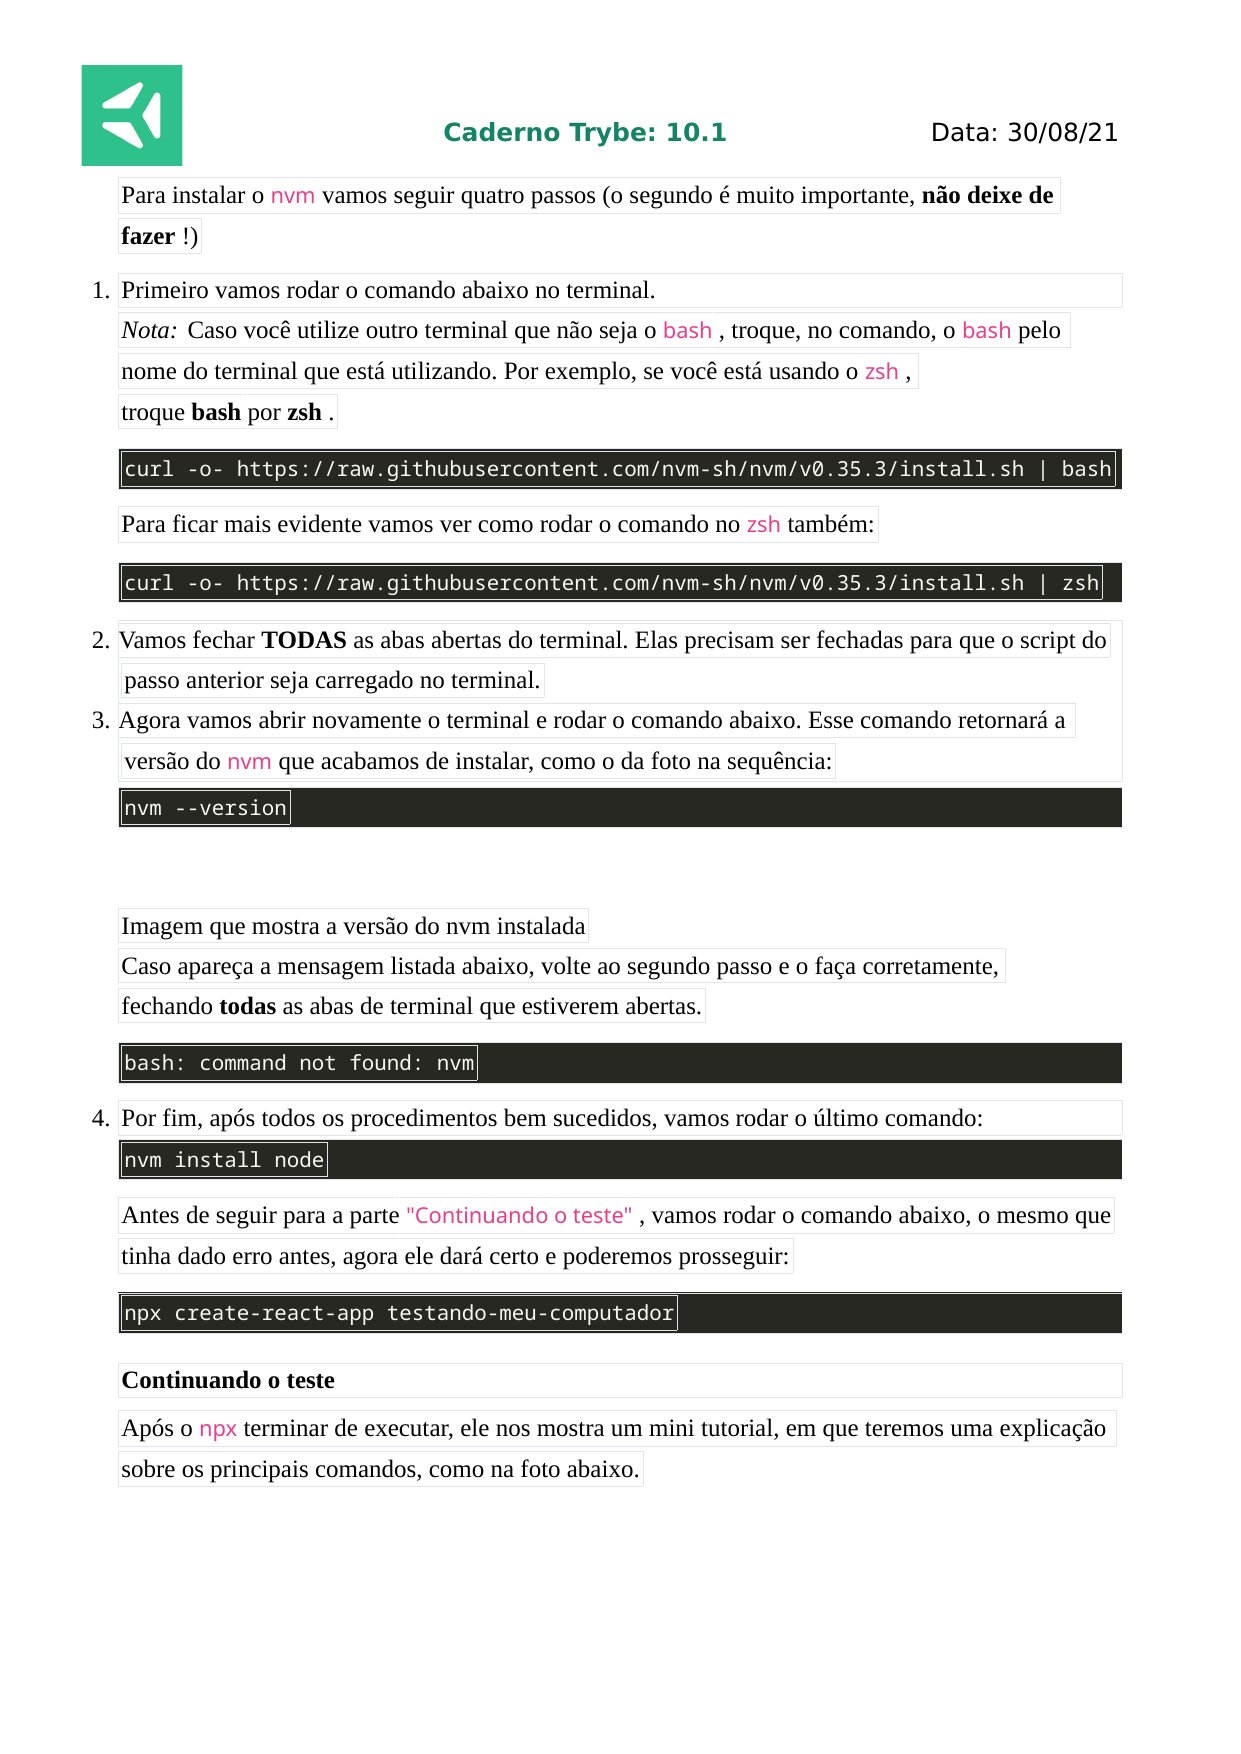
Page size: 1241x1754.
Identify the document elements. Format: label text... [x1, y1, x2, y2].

subtitle Continuando o teste [119, 1364, 1122, 1397]
text curl -o- https://raw.githubusercontent.com/nvm-sh/nvm/v0.35.3/install.sh | bash [119, 449, 1122, 489]
list Primeiro vamos rodar o comando abaixo no terminal. [119, 274, 1122, 307]
text Caso apareça a mensagem listada abaixo, volte ao segundo passo e o faça corretamente, fechando todas as abas de terminal que estiverem abertas. [118, 948, 1122, 1022]
text Imagem que mostra a versão do nvm instalada [119, 909, 588, 942]
text nvm --version [119, 788, 1122, 827]
text Nota: Caso você utilize outro terminal que não seja o bash , troque, no comando, o bash pelo nome do terminal que está utilizando. Por exemplo, se você está usando o zsh , troque bash por zsh . [118, 312, 1122, 428]
picture [81, 65, 183, 166]
text Para instalar o nvm vamos seguir quatro passos (o segundo é muito importante, não deixe de fazer !) [118, 177, 1122, 253]
text curl -o- https://raw.githubusercontent.com/nvm-sh/nvm/v0.35.3/install.sh | zsh [119, 563, 1122, 602]
text nvm install node [119, 1140, 1122, 1179]
text [879, 506, 1122, 542]
text Antes de seguir para a parte "Continuando o teste" , vamos rodar o comando abaixo, o mesmo que tinha dado erro antes, agora ele dará certo e poderemos prosseguir: [118, 1197, 1122, 1273]
text Para ficar mais evidente vamos ver como rodar o comando no zsh também: [119, 507, 878, 542]
text bash: command not found: nvm [119, 1043, 1122, 1083]
text npx create-react-app testando-meu-computador [119, 1294, 1122, 1333]
text [589, 908, 1122, 942]
text Após o npx terminar de executar, ele nos mostra um mini tutorial, em que teremos uma explicação sobre os principais comandos, como na foto abaixo. [118, 1410, 1122, 1486]
list Por fim, após todos os procedimentos bem sucedidos, vamos rodar o último comando: [119, 1101, 1122, 1135]
list Agora vamos abrir novamente o terminal e rodar o comando abaixo. Esse comando retornará a versão do nvm que acabamos de instalar, como o da foto na sequência: [119, 699, 1122, 781]
list Vamos fechar TODAS as abas abertas do terminal. Elas precisam ser fechadas para que o script do passo anterior seja carregado no terminal. [119, 621, 1122, 697]
